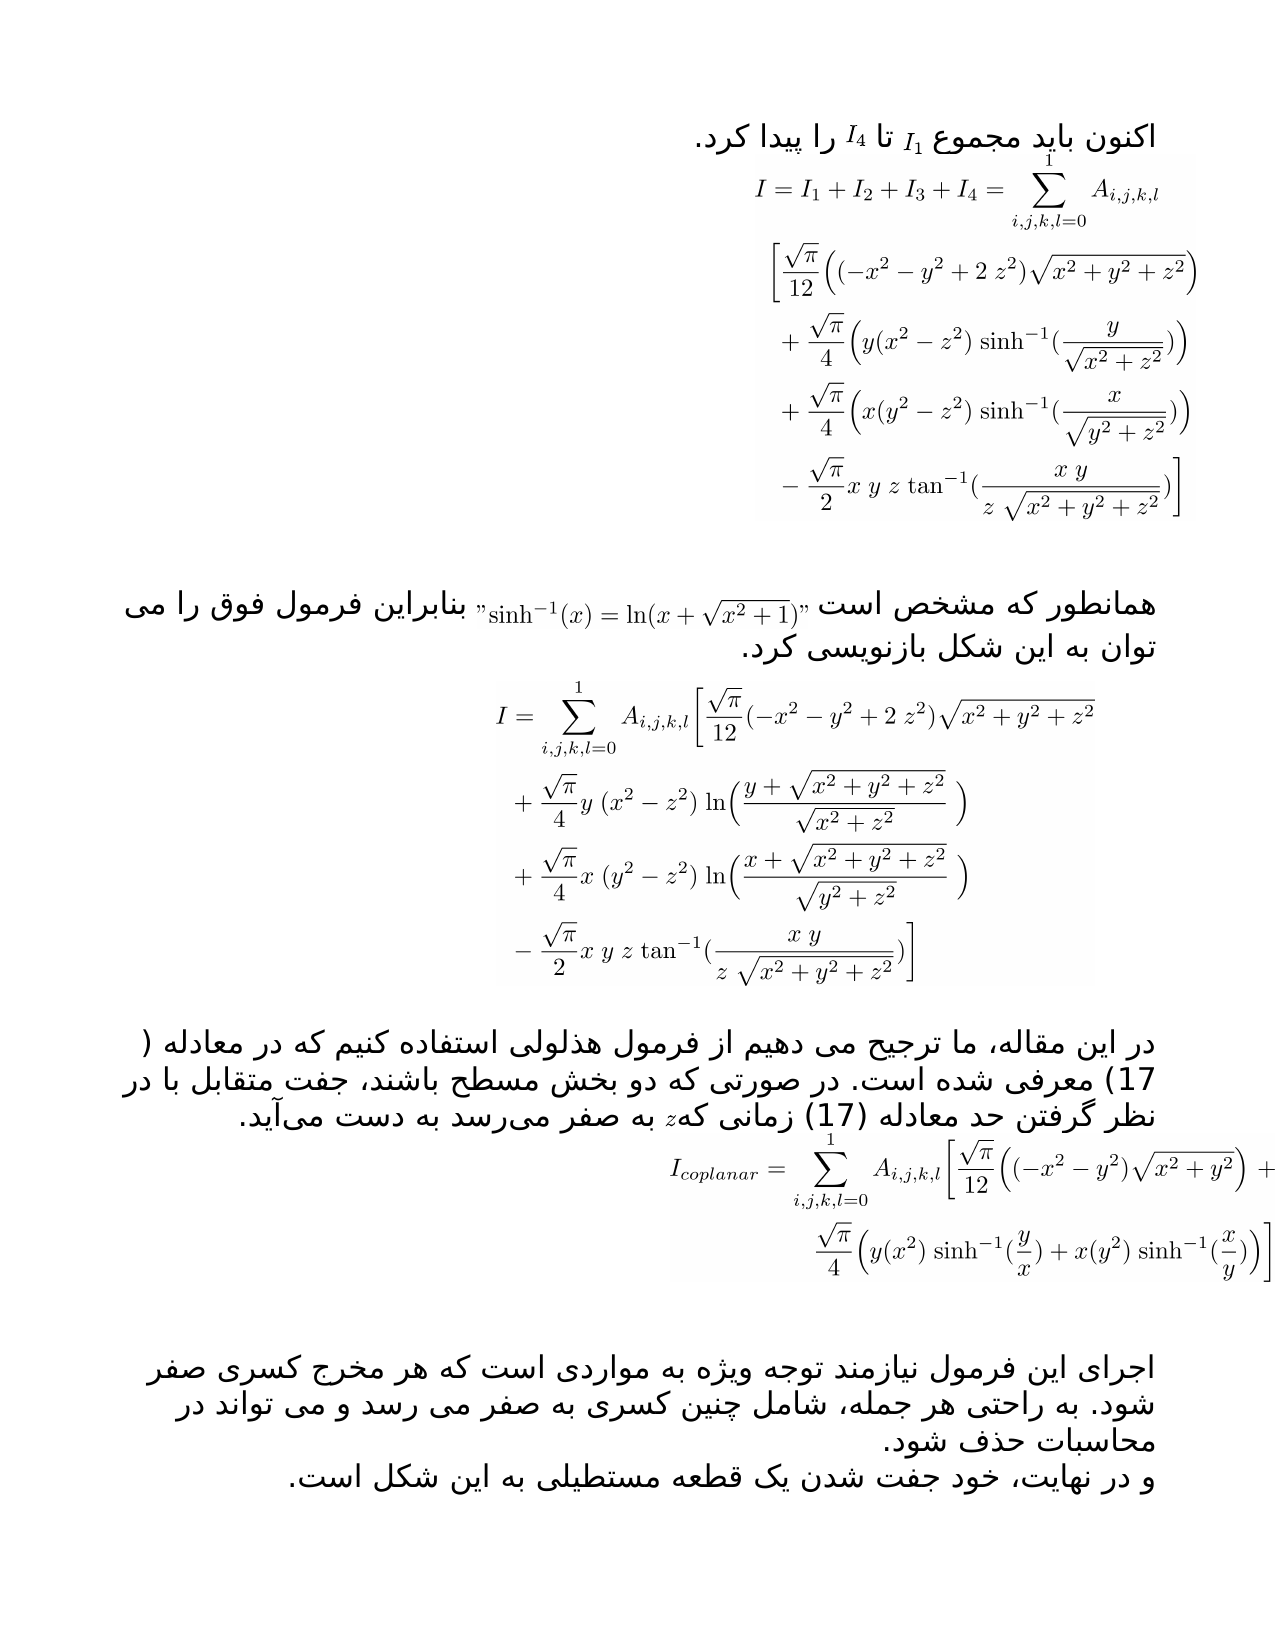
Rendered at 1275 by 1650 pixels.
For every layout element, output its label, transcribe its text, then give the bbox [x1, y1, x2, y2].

picture [496, 681, 1095, 986]
picture [670, 1133, 1275, 1282]
picture [477, 600, 808, 629]
text اکنون باید مجموع تا را پیدا کرد. [118, 118, 1157, 154]
picture [755, 154, 1196, 521]
text در این مقاله، ما ترجیح می دهیم از فرمول هذلولی استفاده کنیم که در معادله (17) معرفی شده است. در صورتی که دو بخش مسطح باشند، جفت متقابل با در نظر گرفتن حد معادله (17) زمانی که به صفر می‌رسد به دست می‌آید. [118, 1024, 1157, 1134]
text اجرای این فرمول نیازمند توجه ویژه به مواردی است که هر مخرج کسری صفر شود. به راحتی هر جمله، شامل چنین کسری به صفر می رسد و می تواند در محاسبات حذف شود. [118, 1349, 1157, 1458]
text و در نهایت، خود جفت شدن یک قطعه مستطیلی به این شکل است. [118, 1458, 1157, 1495]
text همانطور که مشخص است بنابراین فرمول فوق را می توان به این شکل بازنویسی کرد. [118, 586, 1157, 665]
